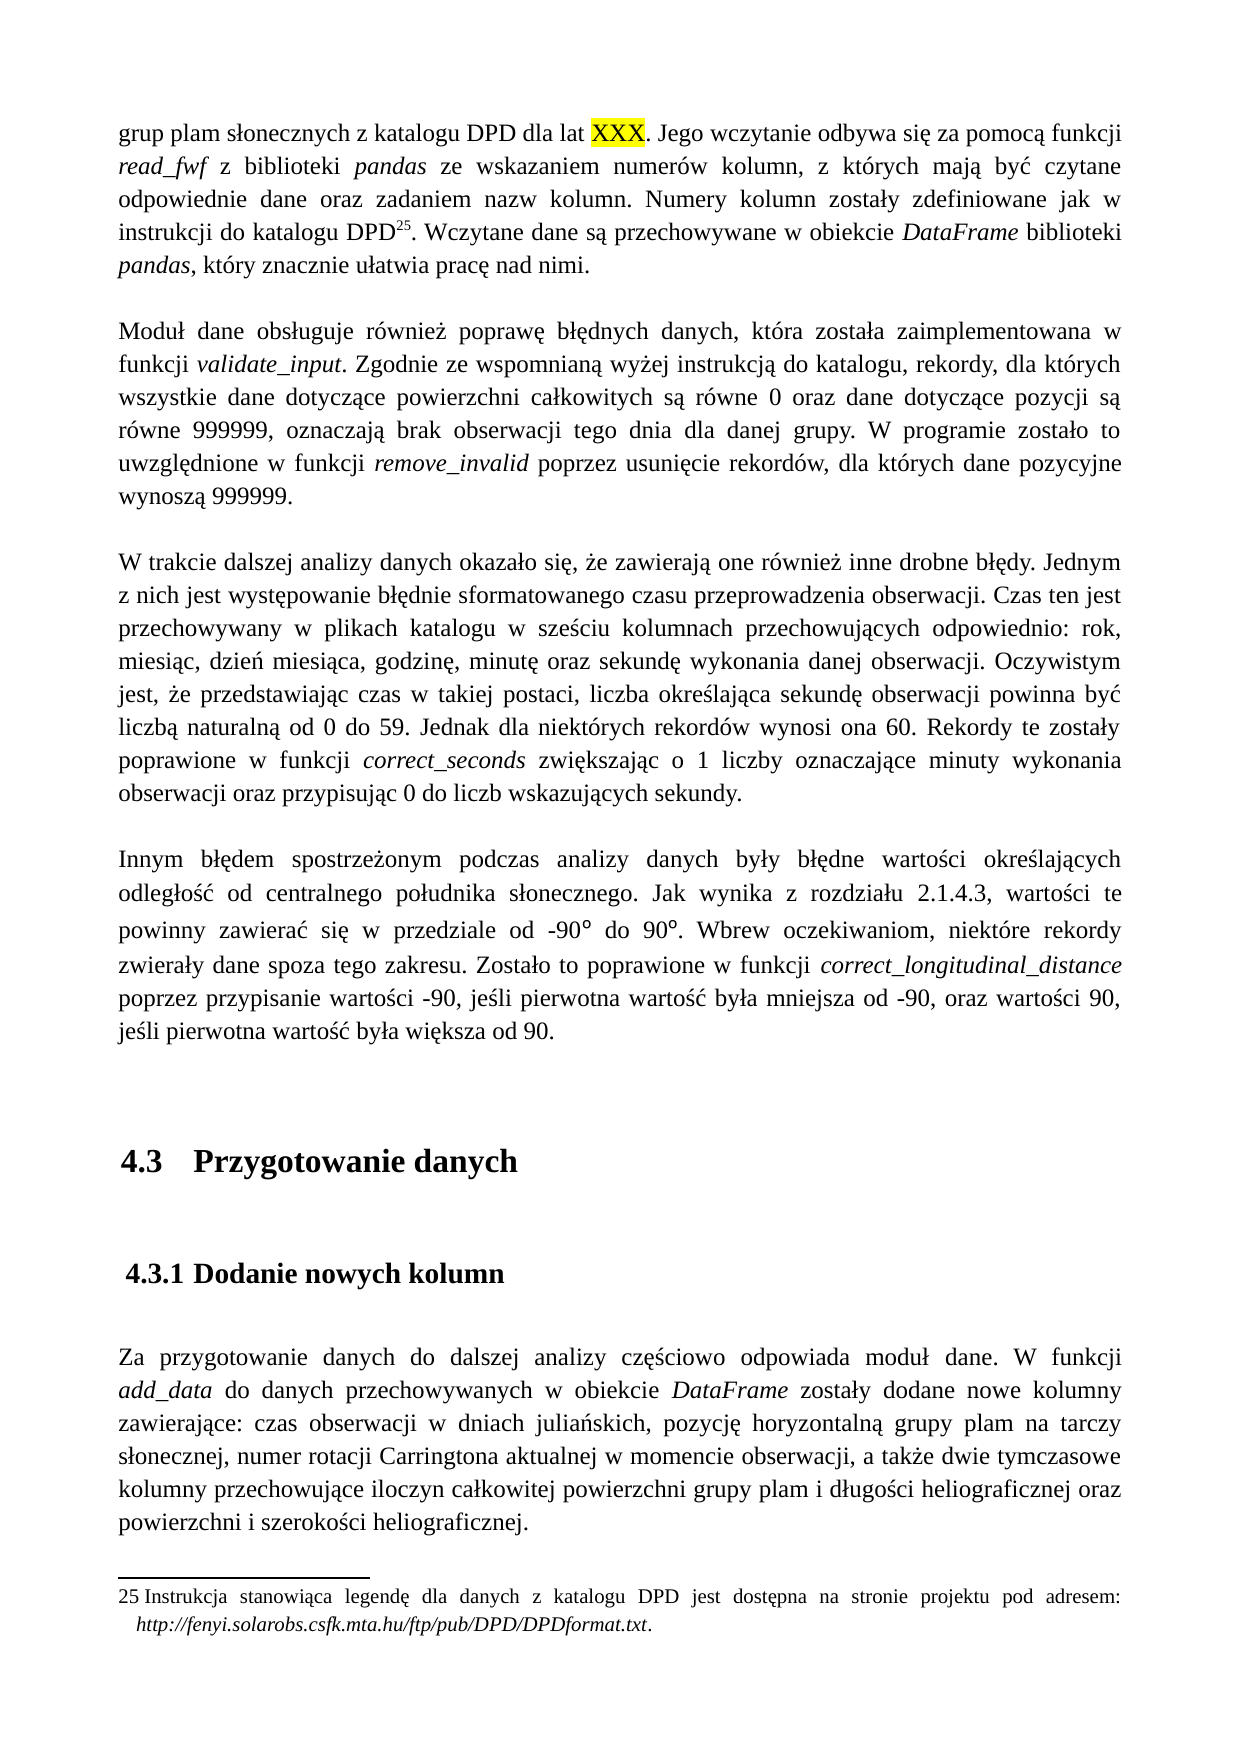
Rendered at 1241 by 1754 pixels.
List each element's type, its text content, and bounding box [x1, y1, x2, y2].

text W trakcie dalszej analizy danych okazało się, że zawierają one również inne drobne błędy. Jednym z nich jest występowanie błędnie sformatowanego czasu przeprowadzenia obserwacji. Czas ten jest przechowywany w plikach katalogu w sześciu kolumnach przechowujących odpowiednio: rok, miesiąc, dzień miesiąca, godzinę, minutę oraz sekundę wykonania danej obserwacji. Oczywistym jest, że przedstawiając czas w takiej postaci, liczba określająca sekundę obserwacji powinna być liczbą naturalną od 0 do 59. Jednak dla niektórych rekordów wynosi ona 60. Rekordy te zostały poprawione w funkcji correct_seconds zwiększając o 1 liczby oznaczające minuty wykonania obserwacji oraz przypisując 0 do liczb wskazujących sekundy. [118, 547, 1122, 807]
subtitle Dodanie nowych kolumn [118, 1256, 1122, 1290]
text Moduł dane obsługuje również poprawę błędnych danych, która została zaimplementowana w funkcji validate_input. Zgodnie ze wspomnianą wyżej instrukcją do katalogu, rekordy, dla których wszystkie dane dotyczące powierzchni całkowitych są równe 0 oraz dane dotyczące pozycji są równe 999999, oznaczają brak obserwacji tego dnia dla danej grupy. W programie zostało to uwzględnione w funkcji remove_invalid poprzez usunięcie rekordów, dla których dane pozycyjne wynoszą 999999. [118, 316, 1122, 510]
text Innym błędem spostrzeżonym podczas analizy danych były błędne wartości określających odległość od centralnego południka słonecznego. Jak wynika z rozdziału 2.1.4.3, wartości te powinny zawierać się w przedziale od -90º do 90º. Wbrew oczekiwaniom, niektóre rekordy zwierały dane spoza tego zakresu. Zostało to poprawione w funkcji correct_longitudinal_distance poprzez przypisanie wartości -90, jeśli pierwotna wartość była mniejsza od -90, oraz wartości 90, jeśli pierwotna wartość była większa od 90. [118, 844, 1122, 1044]
text grup plam słonecznych z katalogu DPD dla lat XXX. Jego wczytanie odbywa się za pomocą funkcji read_fwf z biblioteki pandas ze wskazaniem numerów kolumn, z których mają być czytane odpowiednie dane oraz zadaniem nazw kolumn. Numery kolumn zostały zdefiniowane jak w instrukcji do katalogu DPD. Wczytane dane są przechowywane w obiekcie DataFrame biblioteki pandas, który znacznie ułatwia pracę nad nimi. [118, 118, 1122, 279]
subtitle Przygotowanie danych [112, 1141, 1122, 1179]
text Instrukcja stanowiąca legendę dla danych z katalogu DPD jest dostępna na stronie projektu pod adresem: http://fenyi.solarobs.csfk.mta.hu/ftp/pub/DPD/DPDformat.txt. [118, 1584, 1122, 1636]
text Za przygotowanie danych do dalszej analizy częściowo odpowiada moduł dane. W funkcji add_data do danych przechowywanych w obiekcie DataFrame zostały dodane nowe kolumny zawierające: czas obserwacji w dniach juliańskich, pozycję horyzontalną grupy plam na tarczy słonecznej, numer rotacji Carringtona aktualnej w momencie obserwacji, a także dwie tymczasowe kolumny przechowujące iloczyn całkowitej powierzchni grupy plam i długości heliograficznej oraz powierzchni i szerokości heliograficznej. [118, 1342, 1122, 1536]
